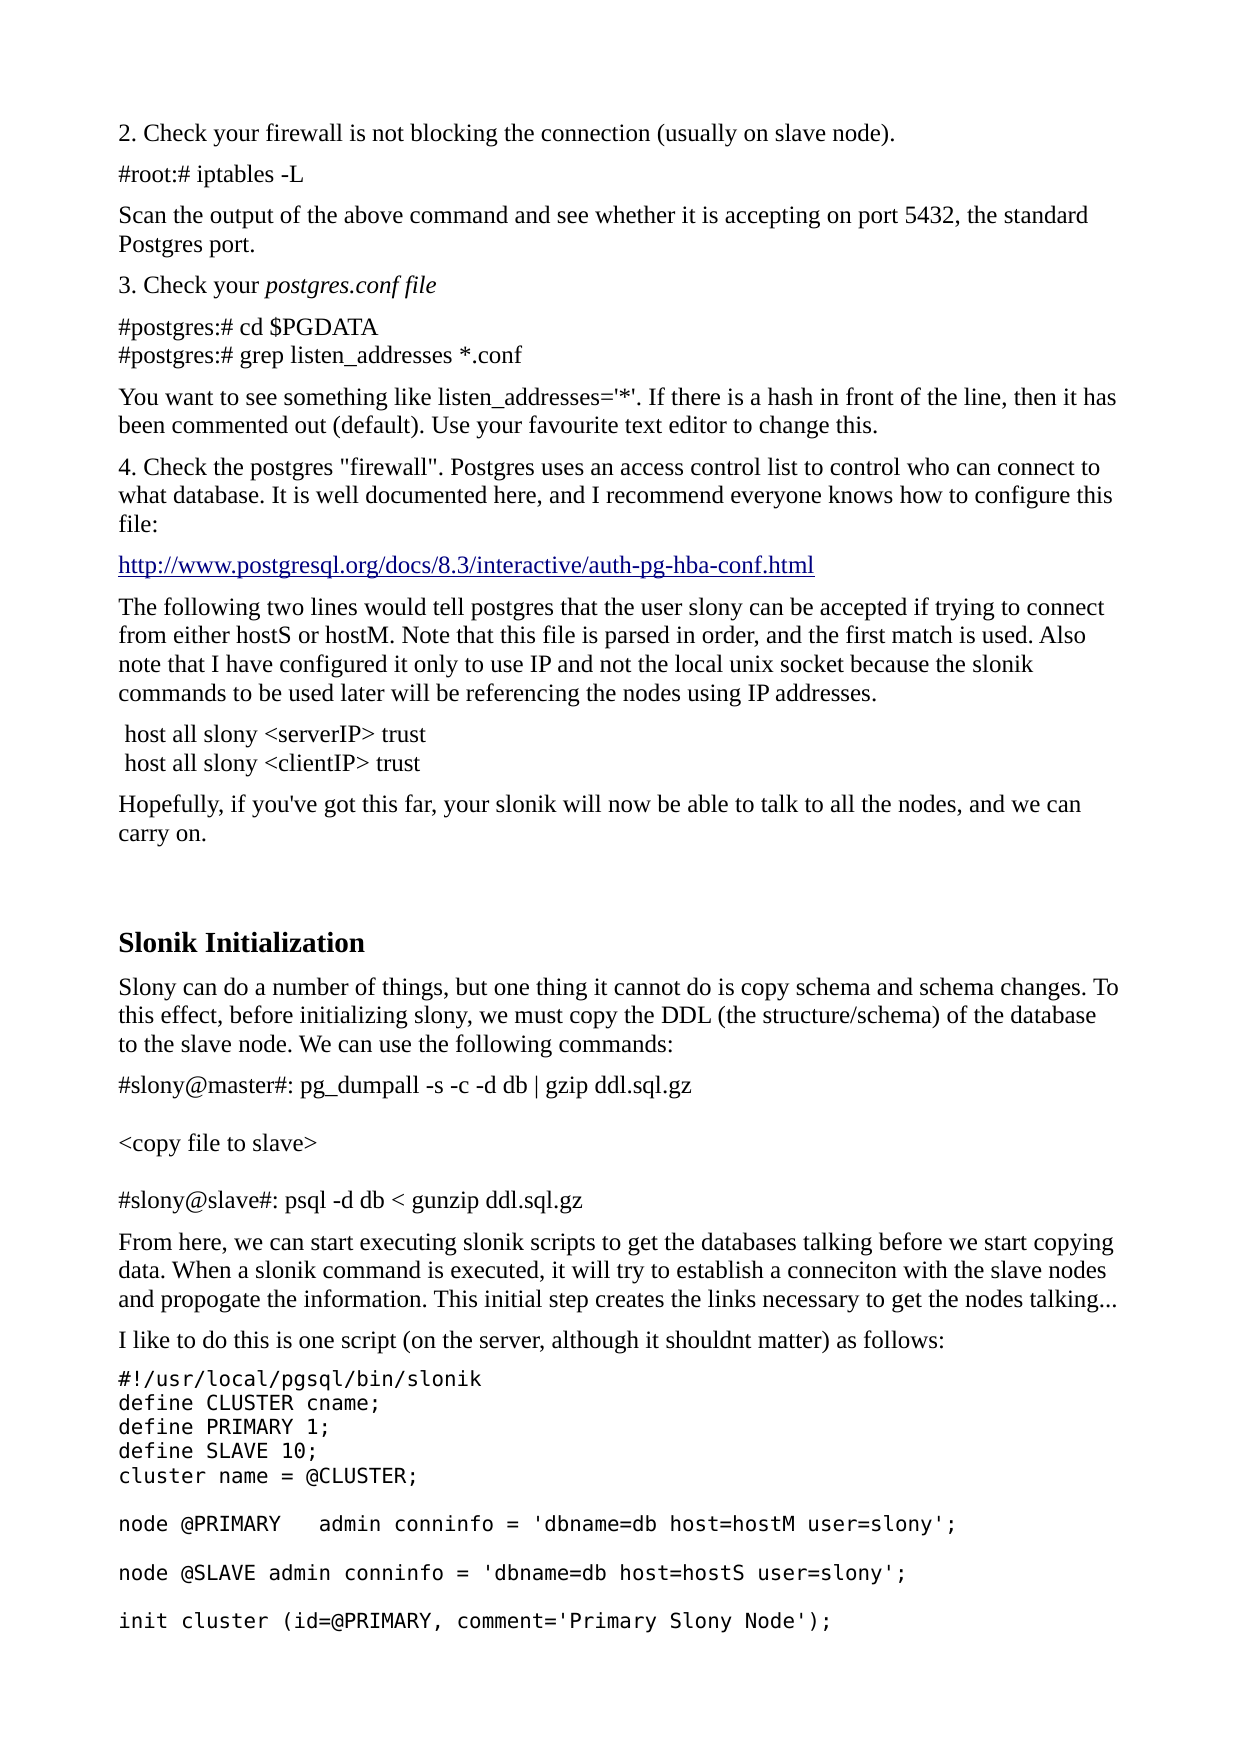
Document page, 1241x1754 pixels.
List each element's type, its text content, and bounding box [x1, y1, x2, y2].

text node @SLAVE admin conninfo = 'dbname=db host=hostS user=slony'; [118, 1561, 1122, 1585]
text 2. Check your firewall is not blocking the connection (usually on slave node). [118, 118, 1122, 147]
text http://www.postgresql.org/docs/8.3/interactive/auth-pg-hba-conf.html [118, 551, 1122, 579]
text From here, we can start executing slonik scripts to get the databases talking before we start copying data. When a slonik command is executed, it will try to establish a conneciton with the slave nodes and propogate the information. This initial step creates the links necessary to get the nodes talking... [118, 1227, 1122, 1313]
text host all slony <serverIP> trust host all slony <clientIP> trust [118, 719, 1122, 777]
text 3. Check your postgres.conf file [118, 271, 1122, 299]
text #root:# iptables -L [118, 159, 1122, 188]
subtitle Slonik Initialization [118, 926, 1122, 959]
text cluster name = @CLUSTER; [118, 1464, 1122, 1488]
text init cluster (id=@PRIMARY, comment='Primary Slony Node'); [118, 1609, 1122, 1634]
text You want to see something like listen_addresses='*'. If there is a hash in front of the line, then it has been commented out (default). Use your favourite text editor to change this. [118, 382, 1122, 439]
text I like to do this is one script (on the server, although it shouldnt matter) as follows: [118, 1325, 1122, 1354]
text #slony@master#: pg_dumpall -s -c -d db | gzip ddl.sql.gz <copy file to slave> #slony@slave#: psql -d db < gunzip ddl.sql.gz [118, 1070, 1122, 1214]
text Hopefully, if you've got this far, your slonik will now be able to talk to all the nodes, and we can carry on. [118, 789, 1122, 847]
text 4. Check the postgres "firewall". Postgres uses an access control list to control who can connect to what database. It is well documented here, and I recommend everyone knows how to configure this file: [118, 452, 1122, 538]
text #postgres:# cd $PGDATA #postgres:# grep listen_addresses *.conf [118, 312, 1122, 369]
text node @PRIMARY admin conninfo = 'dbname=db host=hostM user=slony'; [118, 1512, 1122, 1537]
text Scan the output of the above command and see whether it is accepting on port 5432, the standard Postgres port. [118, 201, 1122, 258]
text define SLAVE 10; [118, 1439, 1122, 1464]
text define PRIMARY 1; [118, 1415, 1122, 1439]
text The following two lines would tell postgres that the user slony can be accepted if trying to connect from either hostS or hostM. Note that this file is parsed in order, and the first match is used. Also note that I have configured it only to use IP and not the local unix socket because the slonik commands to be used later will be referencing the nodes using IP addresses. [118, 592, 1122, 707]
text Slony can do a number of things, but one thing it cannot do is copy schema and schema changes. To this effect, before initializing slony, we must copy the DDL (the structure/schema) of the database to the slave node. We can use the following commands: [118, 972, 1122, 1058]
text define CLUSTER cname; [118, 1391, 1122, 1415]
text #!/usr/local/pgsql/bin/slonik [118, 1367, 1122, 1391]
